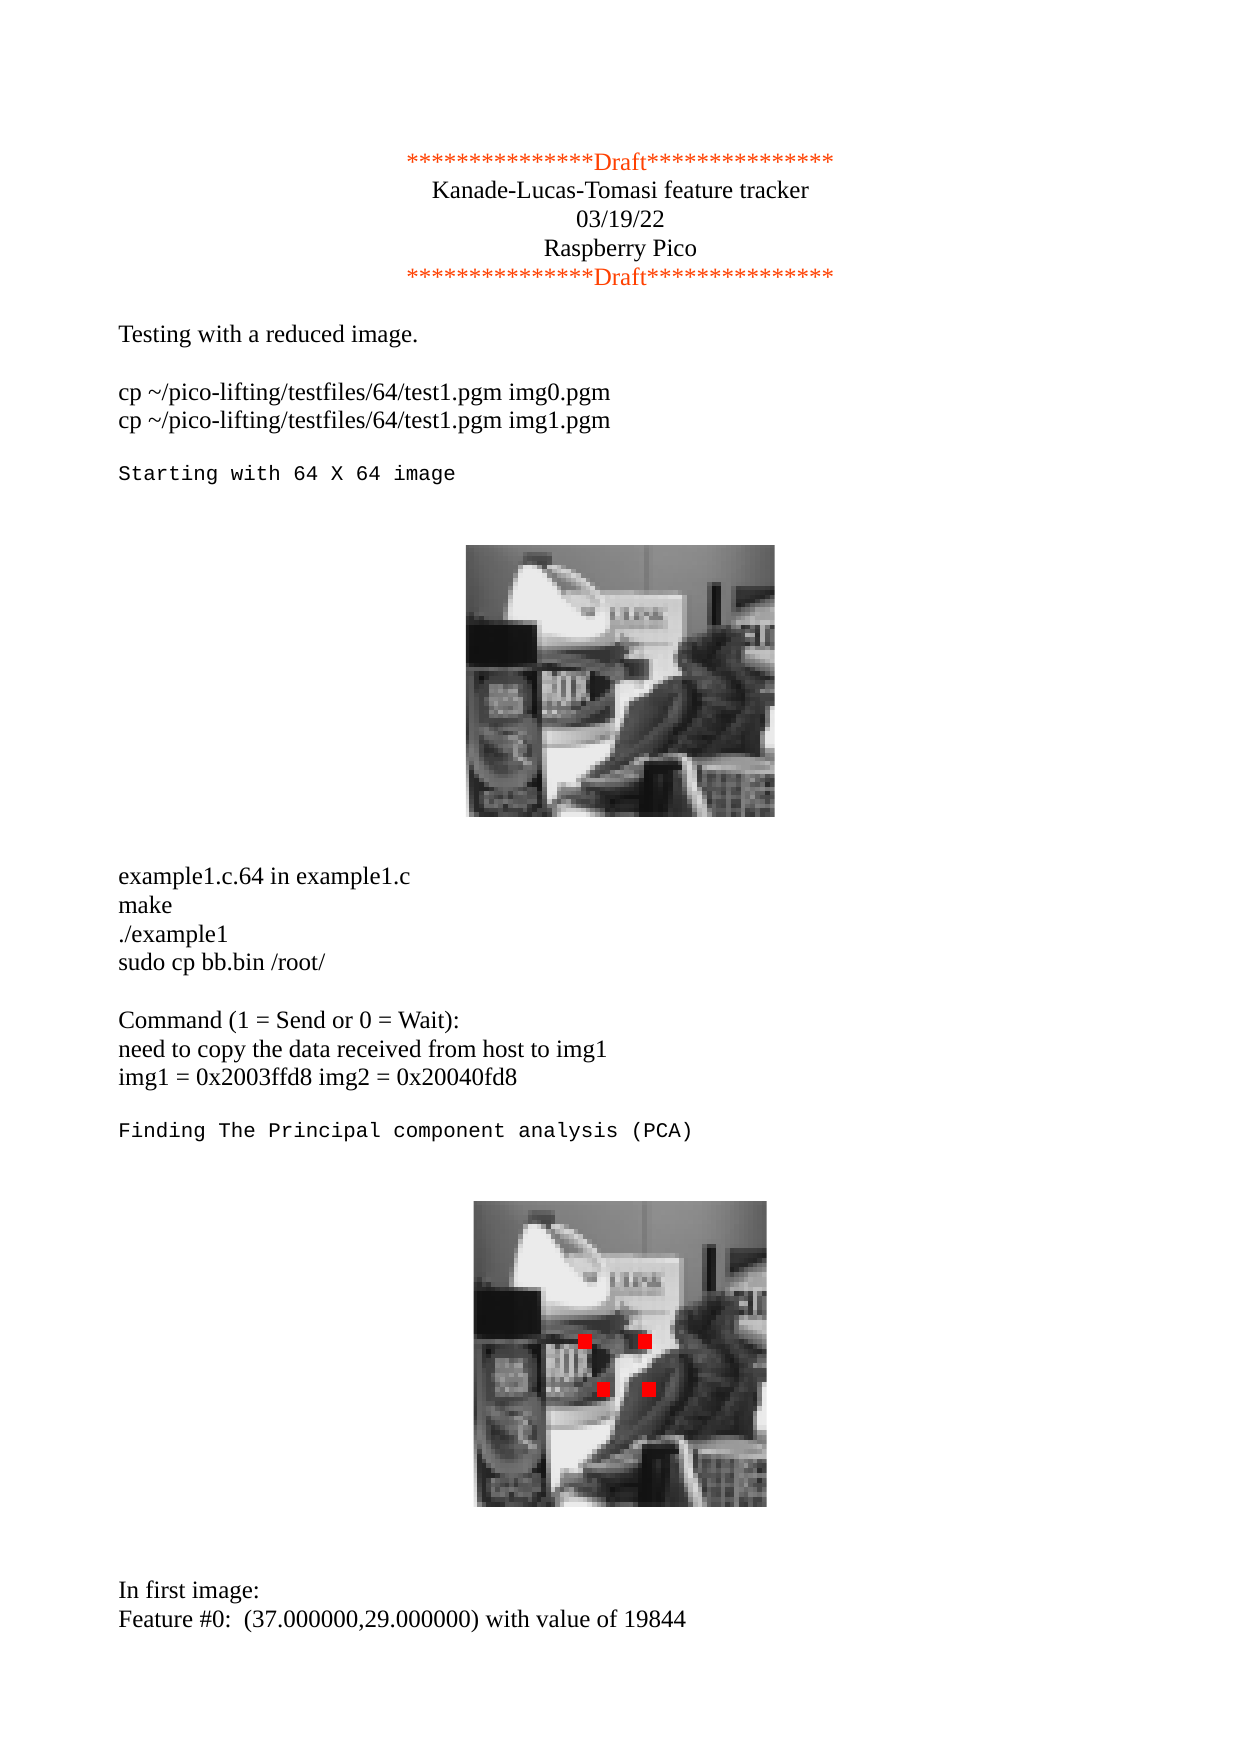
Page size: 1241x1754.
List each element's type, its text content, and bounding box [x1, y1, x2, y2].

text Raspberry Pico [118, 233, 1122, 262]
text cp ~/pico-lifting/testfiles/64/test1.pgm img1.pgm [118, 406, 1122, 434]
text Finding The Principal component analysis (PCA) [118, 1120, 1122, 1144]
text need to copy the data received from host to img1 [118, 1034, 1122, 1062]
picture [465, 545, 775, 817]
text img1 = 0x2003ffd8 img2 = 0x20040fd8 [118, 1062, 1122, 1091]
picture [473, 1201, 767, 1507]
text sudo cp bb.bin /root/ [118, 947, 1122, 976]
text Feature #0: (37.000000,29.000000) with value of 19844 [118, 1604, 1122, 1633]
text ***************Draft*************** [118, 147, 1122, 176]
text Command (1 = Send or 0 = Wait): [118, 1005, 1122, 1034]
text make [118, 890, 1122, 919]
text In first image: [118, 1576, 1122, 1604]
text Starting with 64 X 64 image [118, 463, 1122, 487]
text example1.c.64 in example1.c [118, 861, 1122, 890]
text cp ~/pico-lifting/testfiles/64/test1.pgm img0.pgm [118, 377, 1122, 406]
text Kanade-Lucas-Tomasi feature tracker [118, 176, 1122, 204]
text Testing with a reduced image. [118, 319, 1122, 348]
text ./example1 [118, 919, 1122, 947]
text ***************Draft*************** [118, 262, 1122, 291]
text 03/19/22 [118, 204, 1122, 233]
